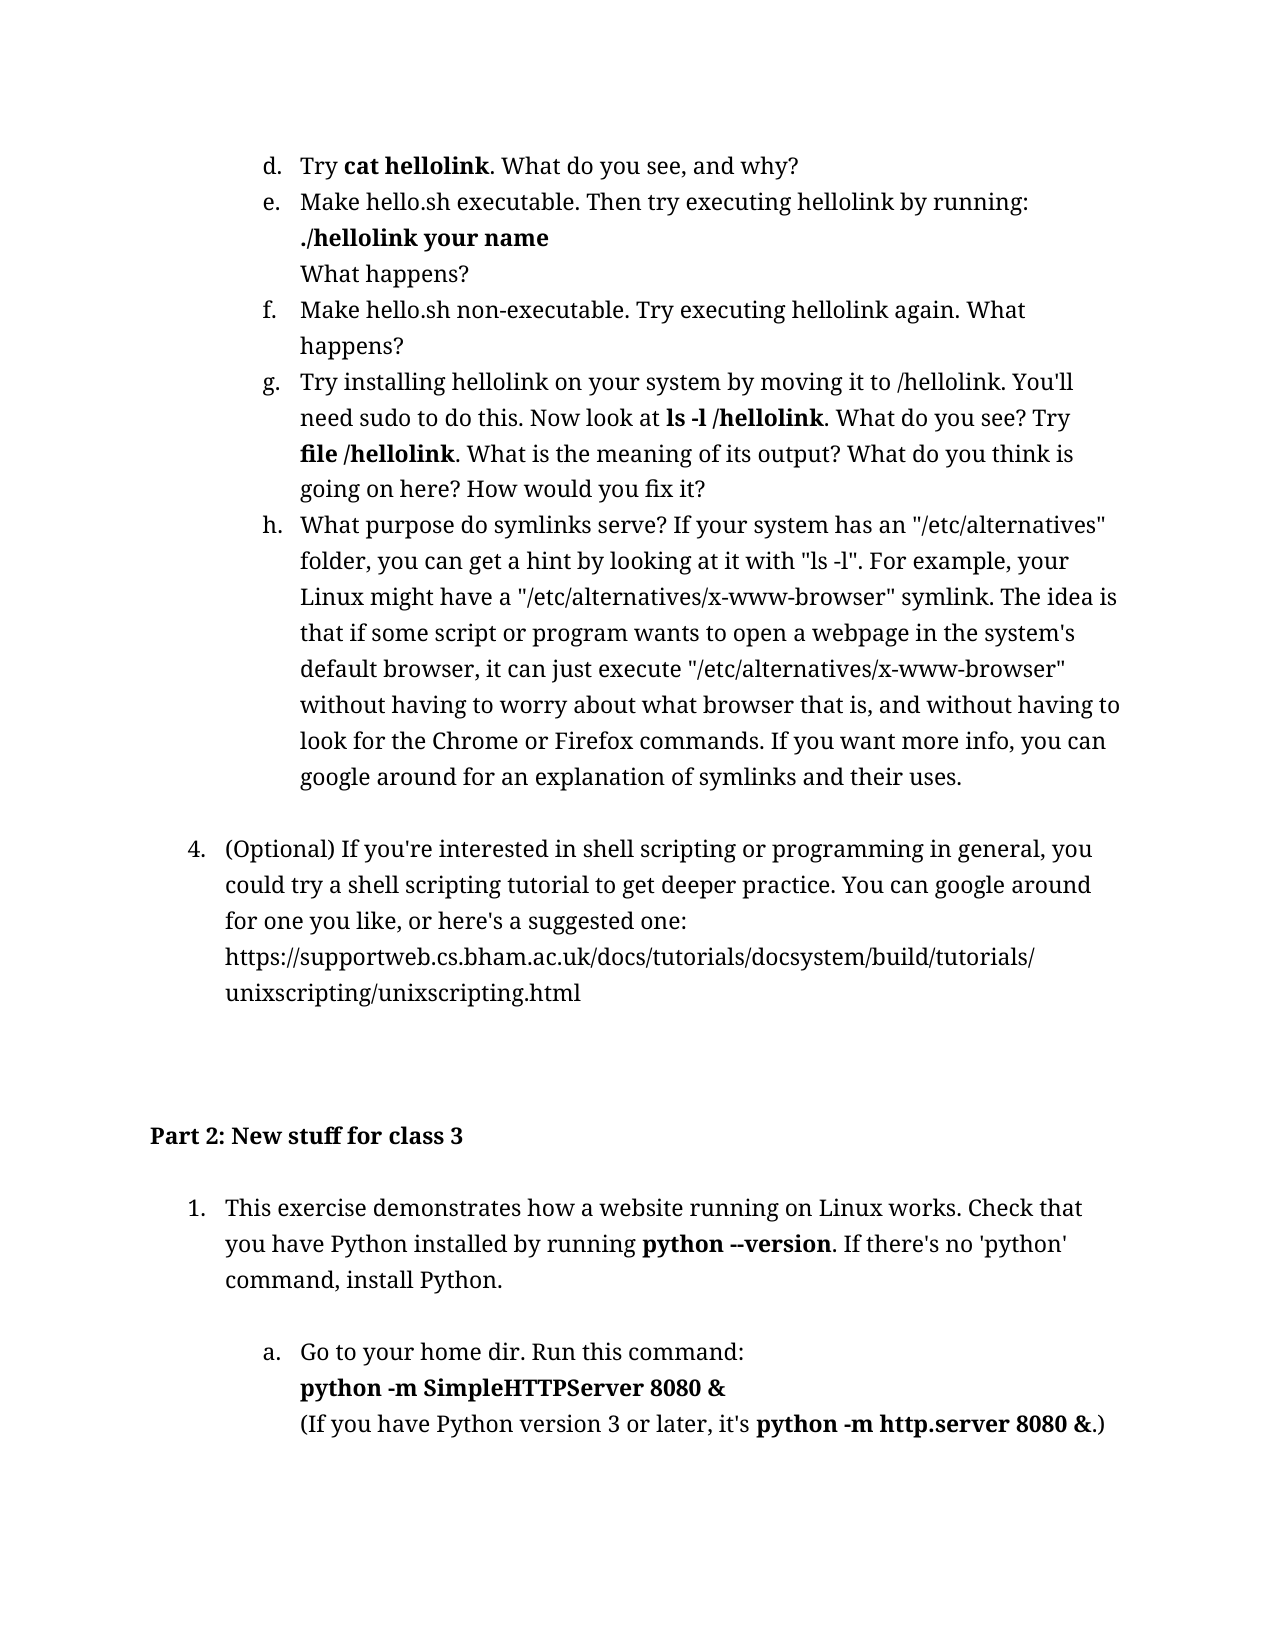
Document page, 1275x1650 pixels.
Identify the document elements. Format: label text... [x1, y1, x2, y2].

list Try installing hellolink on your system by moving it to /hellolink. You'll need sudo to do this. Now look at ls -l /hellolink. What do you see? Try file /hellolink. What is the meaning of its output? What do you think is going on here? How would you fix it? [262, 366, 1125, 505]
list (Optional) If you're interested in shell scripting or programming in general, you could try a shell scripting tutorial to get deeper practice. You can google around for one you like, or here's a suggested one: https://supportweb.cs.bham.ac.uk/docs/tutorials/docsystem/build/tutorials/unixscripting/unixscripting.html [187, 833, 1125, 1008]
list Go to your home dir. Run this command: python -m SimpleHTTPServer 8080 & (If you have Python version 3 or later, it's python -m http.server 8080 &.) [262, 1336, 1125, 1475]
list What purpose do symlinks serve? If your system has an "/etc/alternatives" folder, you can get a hint by looking at it with "ls -l". For example, your Linux might have a "/etc/alternatives/x-www-browser" symlink. The idea is that if some script or program wants to open a webpage in the system's default browser, it can just execute "/etc/alternatives/x-www-browser" without having to worry about what browser that is, and without having to look for the Chrome or Firefox commands. If you want more info, you can google around for an explanation of symlinks and their uses. [262, 509, 1125, 828]
list Try cat hellolink. What do you see, and why? [262, 150, 1125, 181]
list This exercise demonstrates how a website running on Linux works. Check that you have Python installed by running python --version. If there's no 'python' command, install Python. [187, 1192, 1125, 1331]
list Make hello.sh non-executable. Try executing hellolink again. What happens? [262, 294, 1125, 361]
text Part 2: New stuff for class 3 [150, 1120, 1125, 1152]
list Make hello.sh executable. Then try executing hellolink by running: ./hellolink your name What happens? [262, 186, 1125, 289]
